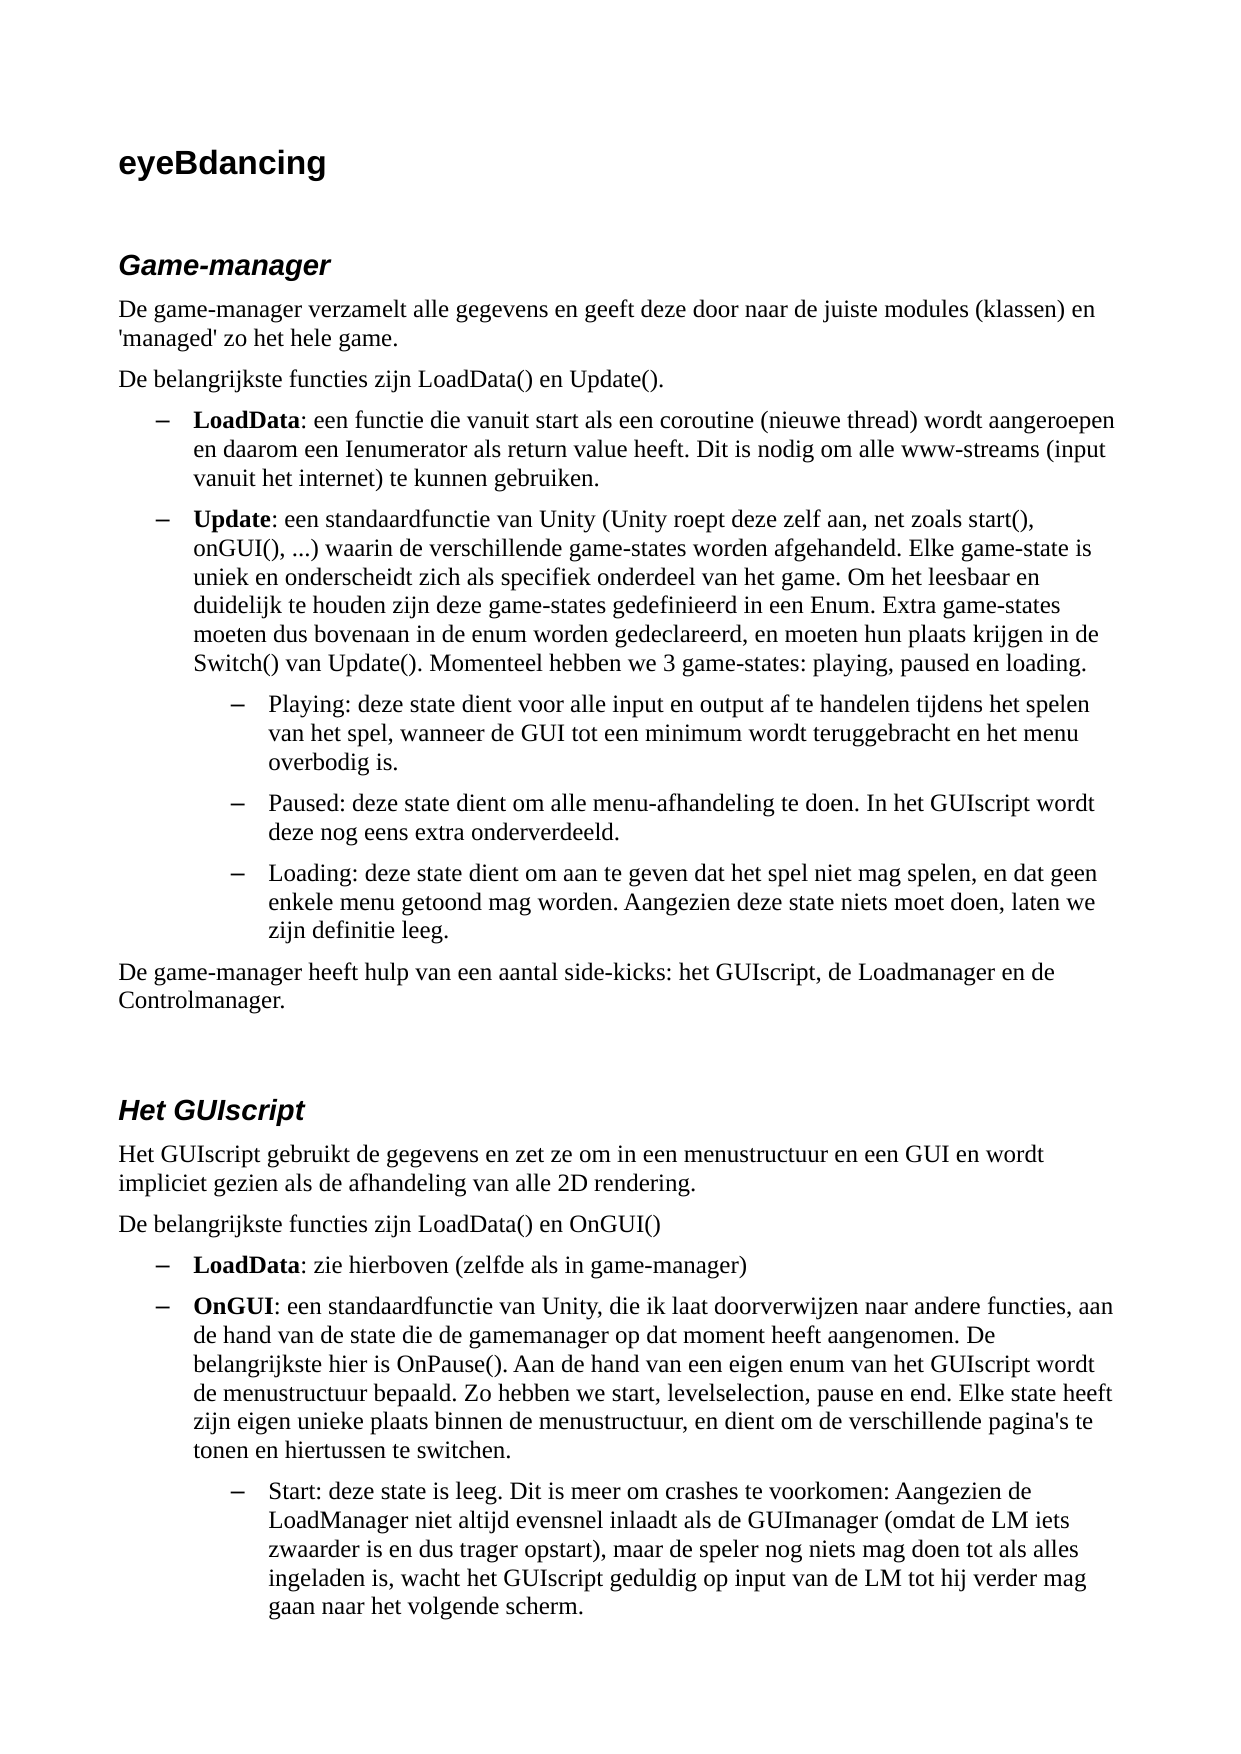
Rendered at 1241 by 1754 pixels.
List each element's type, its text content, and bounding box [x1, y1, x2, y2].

list Update: een standaardfunctie van Unity (Unity roept deze zelf aan, net zoals start(), onGUI(), ...) waarin de verschillende game-states worden afgehandeld. Elke game-state is uniek en onderscheidt zich als specifiek onderdeel van het game. Om het leesbaar en duidelijk te houden zijn deze game-states gedefinieerd in een Enum. Extra game-states moeten dus bovenaan in de enum worden gedeclareerd, en moeten hun plaats krijgen in de Switch() van Update(). Momenteel hebben we 3 game-states: playing, paused en loading. [156, 504, 1122, 677]
list Loading: deze state dient om aan te geven dat het spel niet mag spelen, en dat geen enkele menu getoond mag worden. Aangezien deze state niets moet doen, laten we zijn definitie leeg. [231, 858, 1122, 944]
list LoadData: een functie die vanuit start als een coroutine (nieuwe thread) wordt aangeroepen en daarom een Ienumerator als return value heeft. Dit is nodig om alle www-streams (input vanuit het internet) te kunnen gebruiken. [156, 405, 1122, 492]
list Paused: deze state dient om alle menu-afhandeling te doen. In het GUIscript wordt deze nog eens extra onderverdeeld. [231, 788, 1122, 845]
list LoadData: zie hierboven (zelfde als in game-manager) [156, 1250, 1122, 1279]
text Het GUIscript gebruikt de gegevens en zet ze om in een menustructuur en een GUI en wordt impliciet gezien als de afhandeling van alle 2D rendering. [118, 1139, 1122, 1196]
subtitle Het GUIscript [118, 1093, 1122, 1126]
text De game-manager heeft hulp van een aantal side-kicks: het GUIscript, de Loadmanager en de Controlmanager. [118, 957, 1122, 1014]
text De belangrijkste functies zijn LoadData() en OnGUI() [118, 1209, 1122, 1238]
text De belangrijkste functies zijn LoadData() en Update(). [118, 364, 1122, 393]
subtitle Game-manager [118, 248, 1122, 282]
list Start: deze state is leeg. Dit is meer om crashes te voorkomen: Aangezien de LoadManager niet altijd evensnel inlaadt als de GUImanager (omdat de LM iets zwaarder is en dus trager opstart), maar de speler nog niets mag doen tot als alles ingeladen is, wacht het GUIscript geduldig op input van de LM tot hij verder mag gaan naar het volgende scherm. [231, 1476, 1122, 1620]
list OnGUI: een standaardfunctie van Unity, die ik laat doorverwijzen naar andere functies, aan de hand van de state die de gamemanager op dat moment heeft aangenomen. De belangrijkste hier is OnPause(). Aan de hand van een eigen enum van het GUIscript wordt de menustructuur bepaald. Zo hebben we start, levelselection, pause en end. Elke state heeft zijn eigen unieke plaats binnen de menustructuur, en dient om de verschillende pagina's te tonen en hiertussen te switchen. [156, 1291, 1122, 1464]
list Playing: deze state dient voor alle input en output af te handelen tijdens het spelen van het spel, wanneer de GUI tot een minimum wordt teruggebracht en het menu overbodig is. [231, 689, 1122, 775]
subtitle eyeBdancing [118, 143, 1122, 182]
text De game-manager verzamelt alle gegevens en geeft deze door naar de juiste modules (klassen) en 'managed' zo het hele game. [118, 294, 1122, 352]
